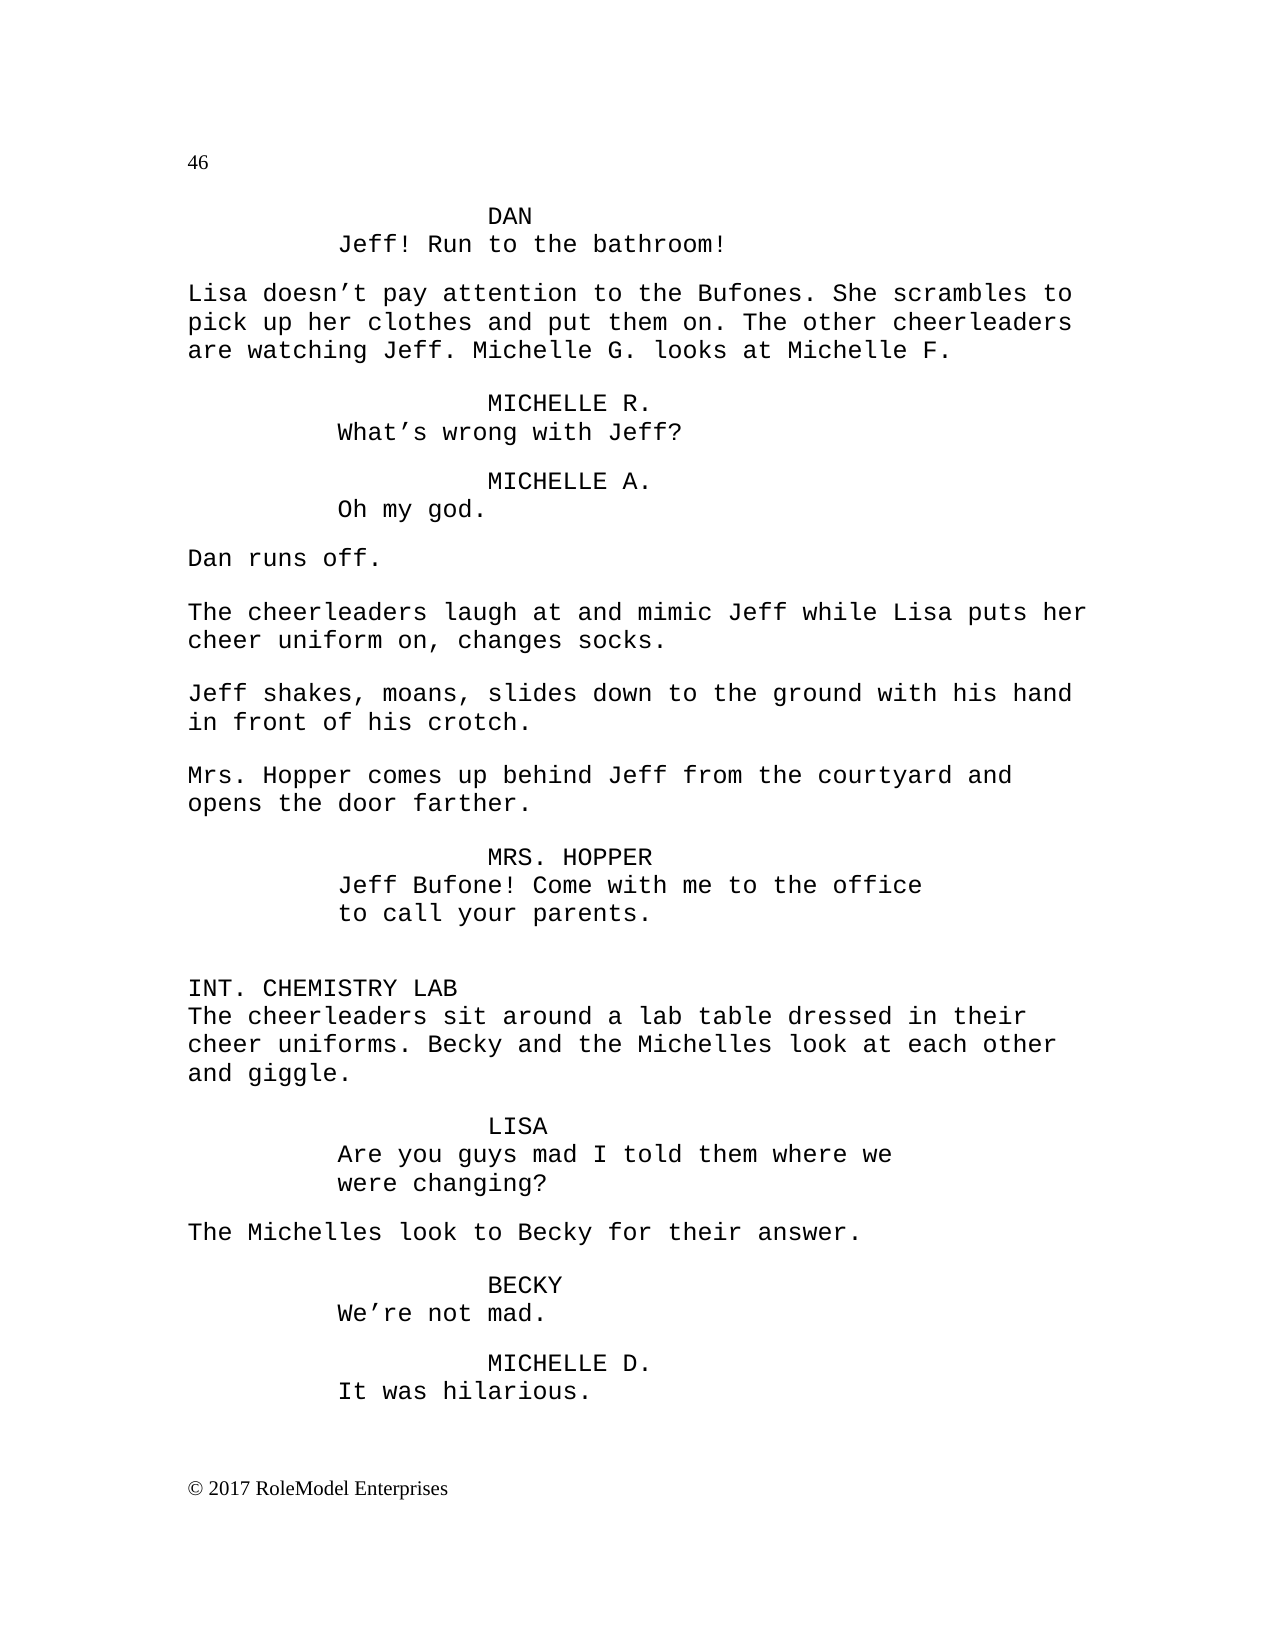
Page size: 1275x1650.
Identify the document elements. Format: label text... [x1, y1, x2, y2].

text Dan runs off. [187, 546, 1087, 574]
text Are you guys mad I told them where we were changing? [337, 1142, 937, 1198]
text We’re not mad. [337, 1301, 937, 1329]
text The cheerleaders laugh at and mimic Jeff while Lisa puts her cheer uniform on, changes socks. [187, 599, 1087, 656]
text It was hilarious. [337, 1378, 937, 1407]
text MICHELLE R. [187, 391, 1087, 419]
text MICHELLE A. [187, 468, 1087, 497]
text BECKY [187, 1273, 1087, 1301]
text MRS. HOPPER [187, 844, 1087, 873]
text Jeff! Run to the bathroom! [337, 232, 937, 260]
text Jeff Bufone! Come with me to the office to call your parents. [337, 873, 937, 929]
text Jeff shakes, moans, slides down to the ground with his hand in front of his crotch. [187, 681, 1087, 738]
text Oh my god. [337, 497, 937, 525]
text MICHELLE D. [187, 1350, 1087, 1378]
text What’s wrong with Jeff? [337, 419, 937, 448]
text DAN [187, 203, 1087, 232]
text The Michelles look to Becky for their answer. [187, 1219, 1087, 1248]
text The cheerleaders sit around a lab table dressed in their cheer uniforms. Becky and the Michelles look at each other and giggle. [187, 1003, 1087, 1088]
subtitle INT. CHEMISTRY LAB [187, 975, 1087, 1003]
text LISA [187, 1113, 1087, 1142]
text Mrs. Hopper comes up behind Jeff from the courtyard and opens the door farther. [187, 763, 1087, 819]
text Lisa doesn’t pay attention to the Bufones. She scrambles to pick up her clothes and put them on. The other cheerleaders are watching Jeff. Michelle G. looks at Michelle F. [187, 281, 1087, 366]
